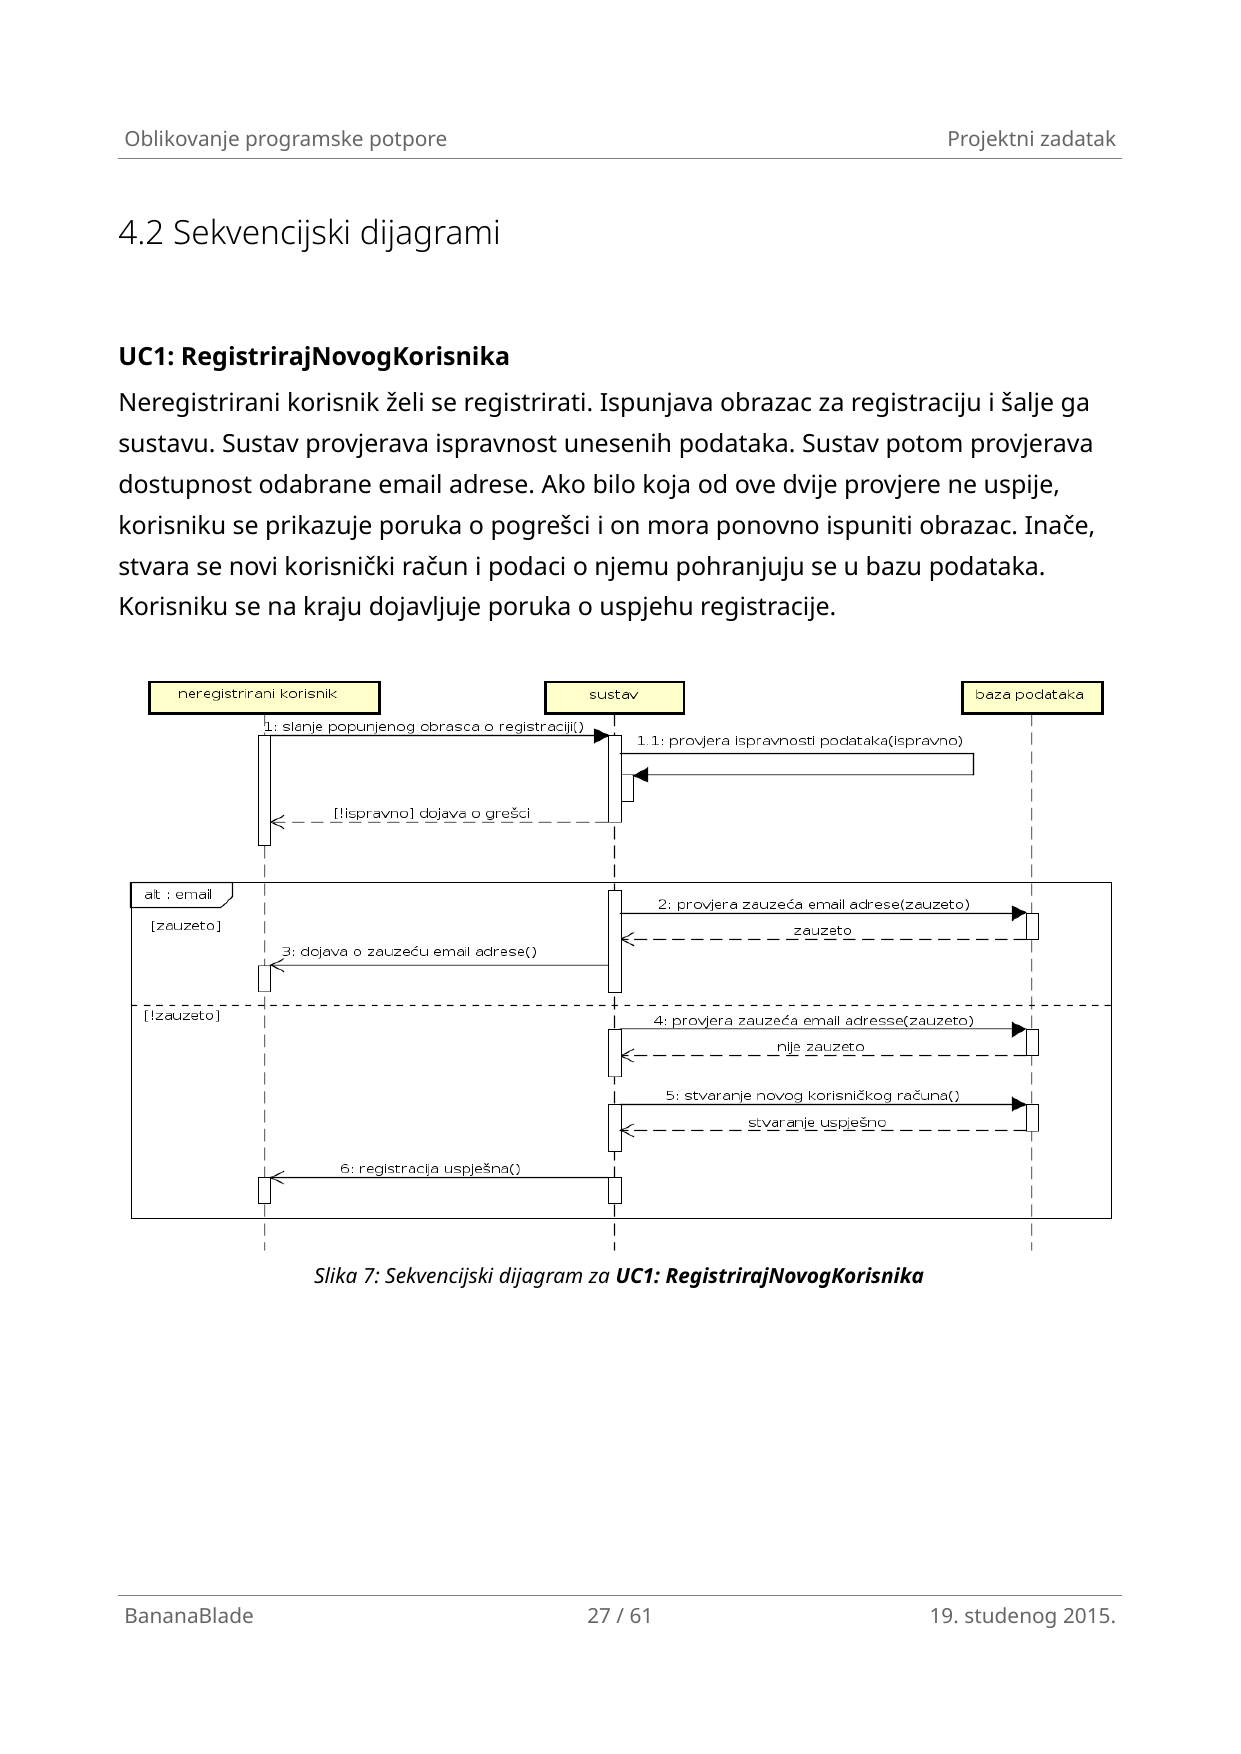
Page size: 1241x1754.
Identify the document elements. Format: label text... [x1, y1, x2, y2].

subtitle UC1: RegistrirajNovogKorisnika [118, 338, 1122, 372]
text Slika 7: Sekvencijski dijagram za UC1: RegistrirajNovogKorisnika [118, 1261, 1122, 1289]
picture [118, 671, 1123, 1261]
subtitle 4.2 Sekvencijski dijagrami [118, 209, 1122, 254]
text Neregistrirani korisnik želi se registrirati. Ispunjava obrazac za registraciju i šalje ga sustavu. Sustav provjerava ispravnost unesenih podataka. Sustav potom provjerava dostupnost odabrane email adrese. Ako bilo koja od ove dvije provjere ne uspije, korisniku se prikazuje poruka o pogrešci i on mora ponovno ispuniti obrazac. Inače, stvara se novi korisnički račun i podaci o njemu pohranjuju se u bazu podataka. Korisniku se na kraju dojavljuje poruka o uspjehu registracije. [118, 385, 1122, 623]
